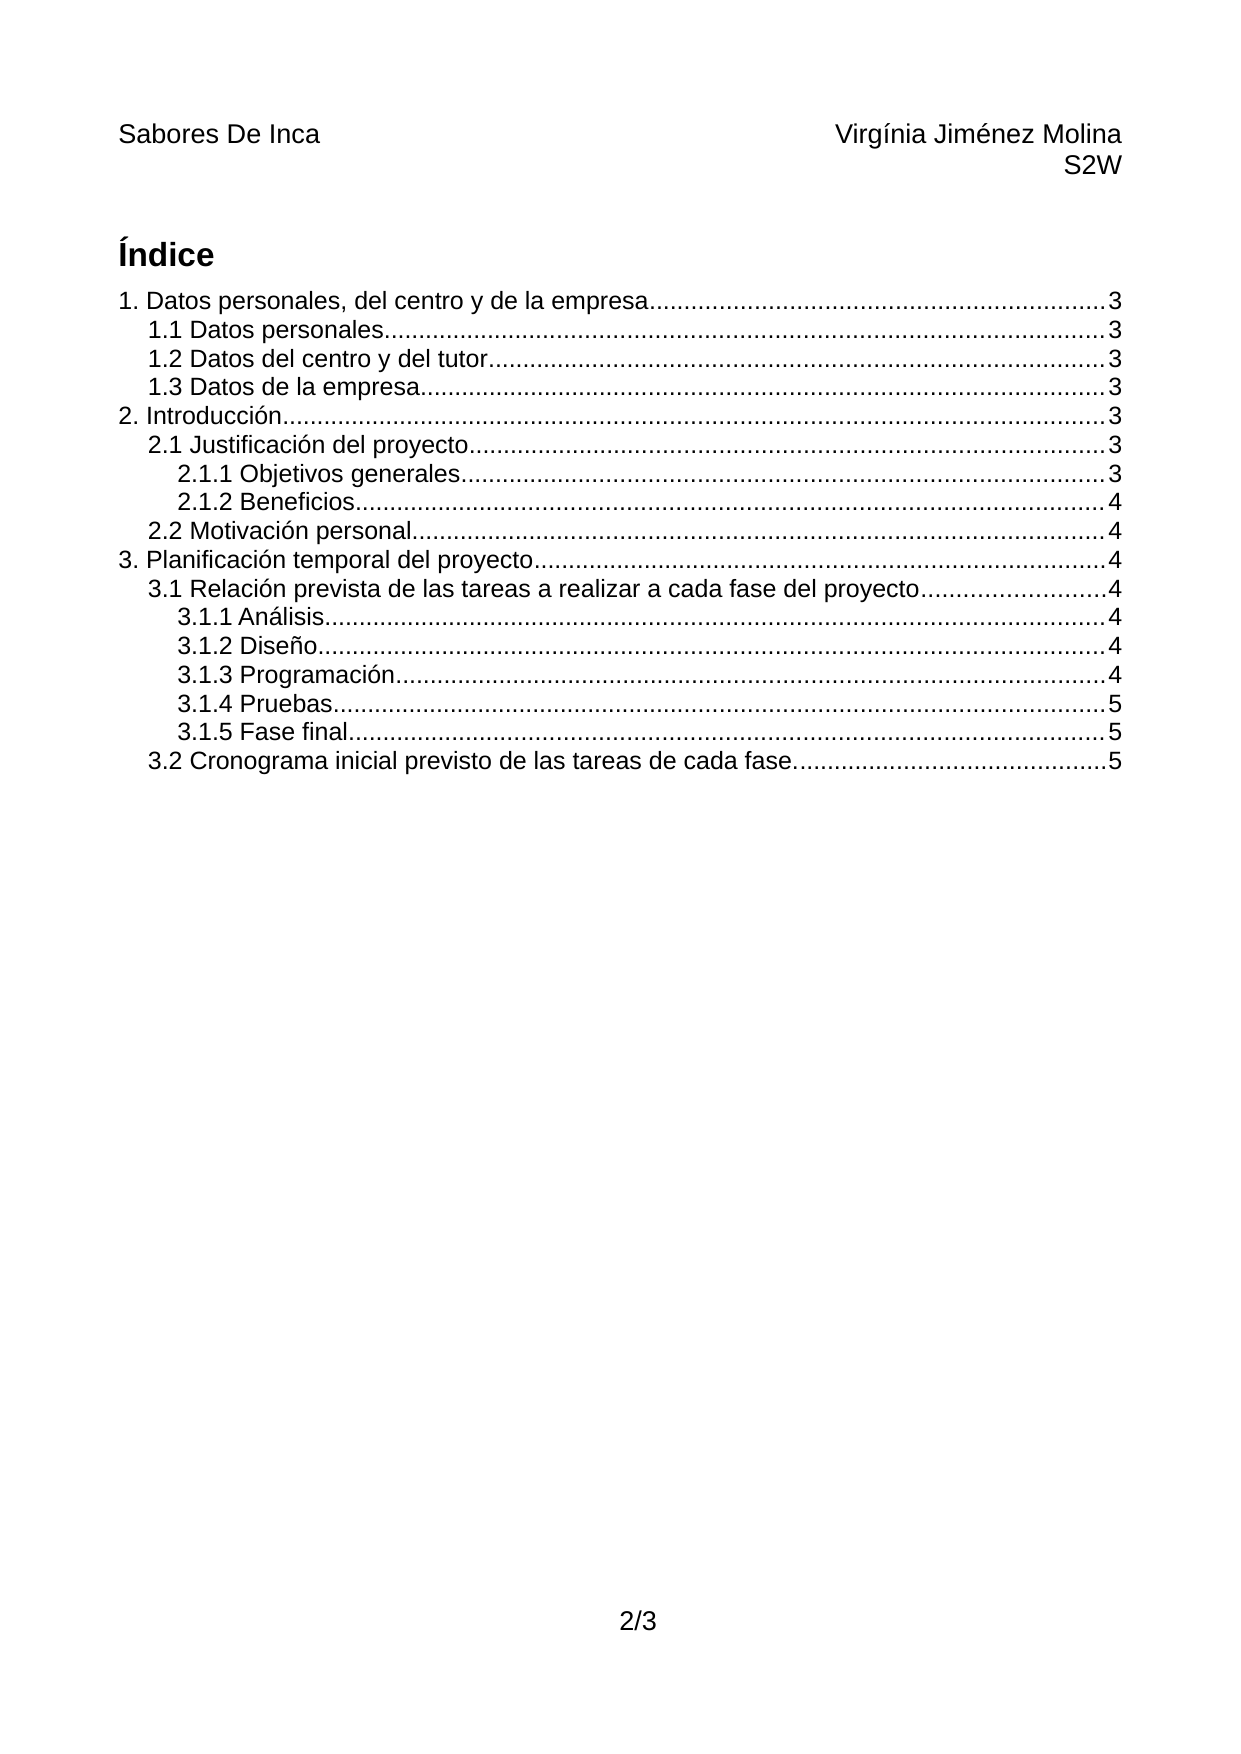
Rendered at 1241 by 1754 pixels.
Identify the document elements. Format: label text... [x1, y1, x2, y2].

text 1.2 Datos del centro y del tutor 3 [148, 343, 1122, 372]
text 3.1.5 Fase final 5 [177, 717, 1122, 746]
text 3.1.3 Programación 4 [177, 660, 1122, 688]
text 1.3 Datos de la empresa 3 [148, 372, 1122, 401]
text 2.1.2 Beneficios 4 [177, 487, 1122, 516]
text 3.1.4 Pruebas 5 [177, 688, 1122, 717]
text 2. Introducción 3 [118, 401, 1122, 430]
text 3. Planificación temporal del proyecto 4 [118, 545, 1122, 573]
text 1. Datos personales, del centro y de la empresa 3 [118, 286, 1122, 315]
text 3.1.2 Diseño 4 [177, 631, 1122, 660]
text 1.1 Datos personales 3 [148, 315, 1122, 343]
text 3.1.1 Análisis 4 [177, 602, 1122, 631]
text 3.1 Relación prevista de las tareas a realizar a cada fase del proyecto 4 [148, 573, 1122, 602]
text 2.1 Justificación del proyecto 3 [148, 430, 1122, 458]
text 3.2 Cronograma inicial previsto de las tareas de cada fase. 5 [148, 746, 1122, 775]
text 2.2 Motivación personal 4 [148, 516, 1122, 545]
text 2.1.1 Objetivos generales 3 [177, 458, 1122, 487]
subtitle Índice [118, 235, 1122, 273]
